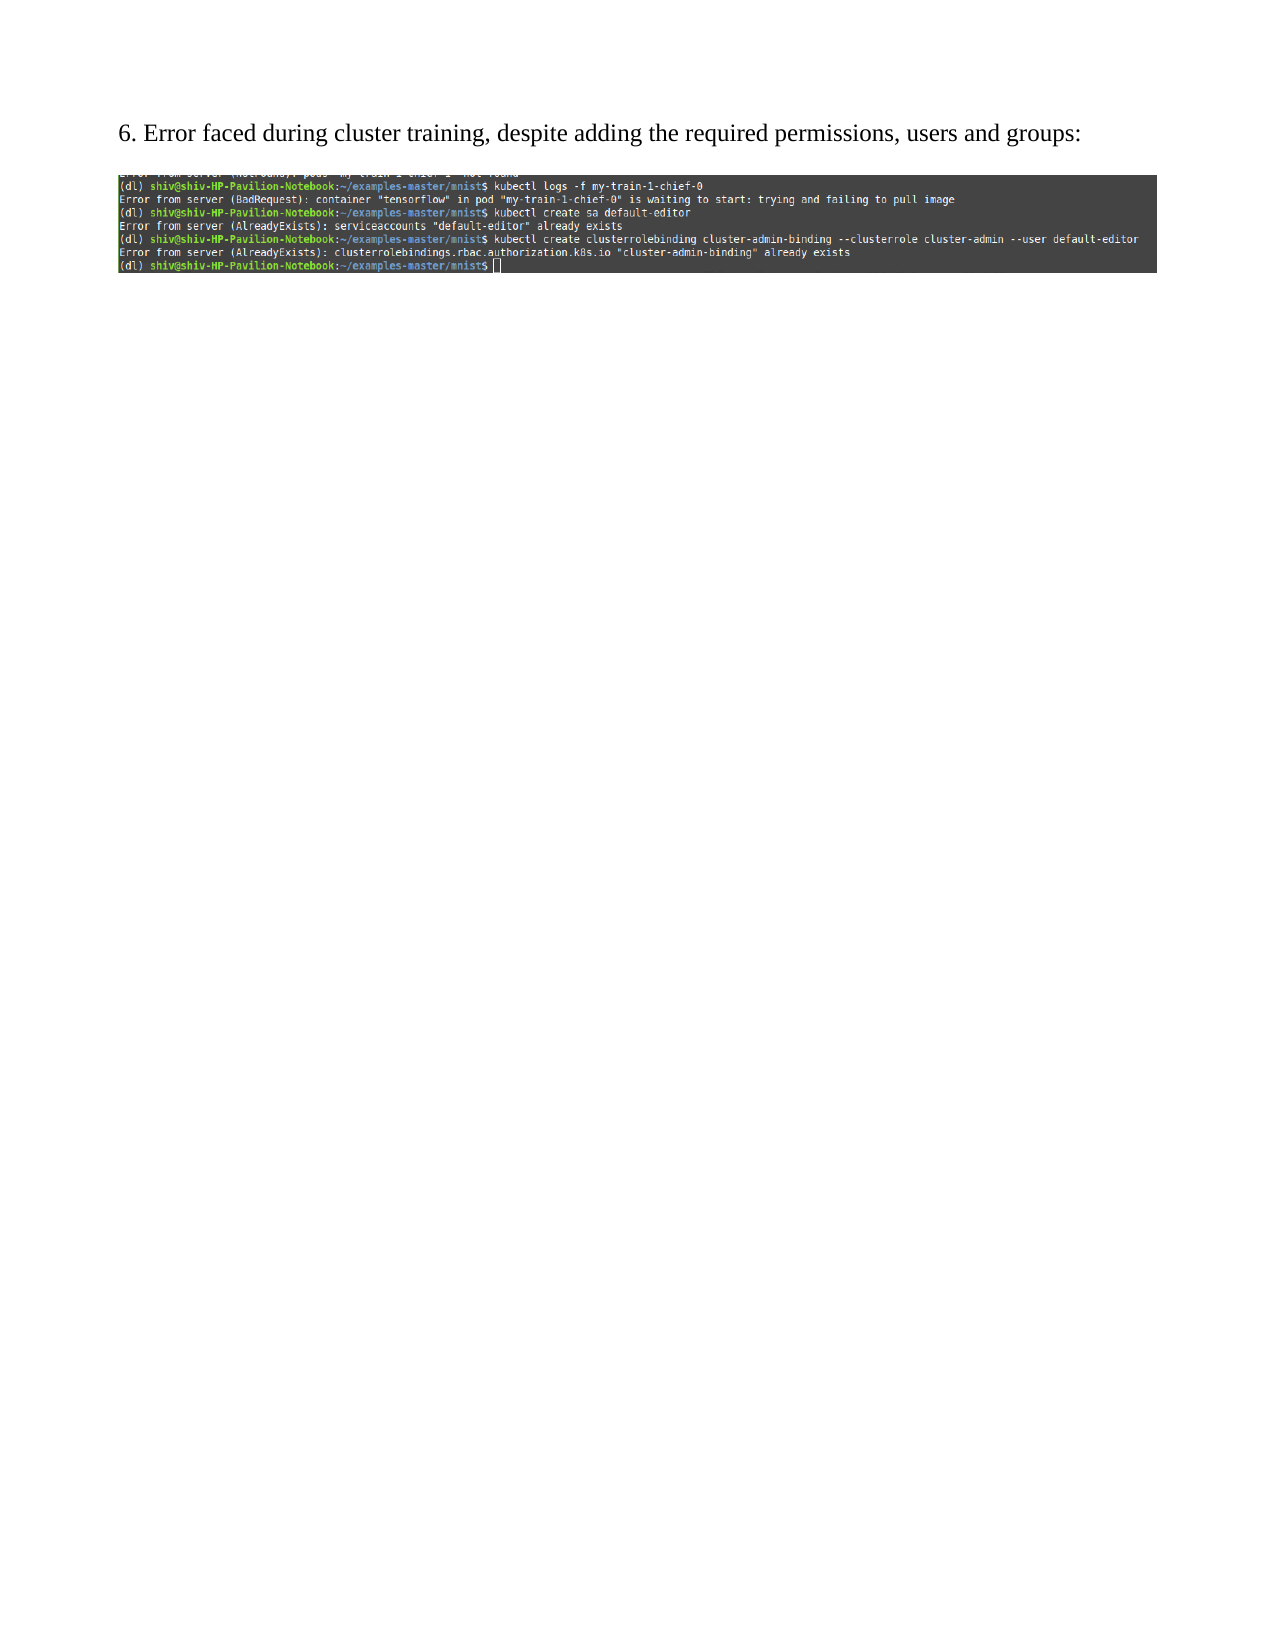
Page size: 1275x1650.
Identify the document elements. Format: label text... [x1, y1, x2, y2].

text 6. Error faced during cluster training, despite adding the required permissions, users and groups: [118, 118, 1157, 147]
picture [118, 175, 1157, 273]
